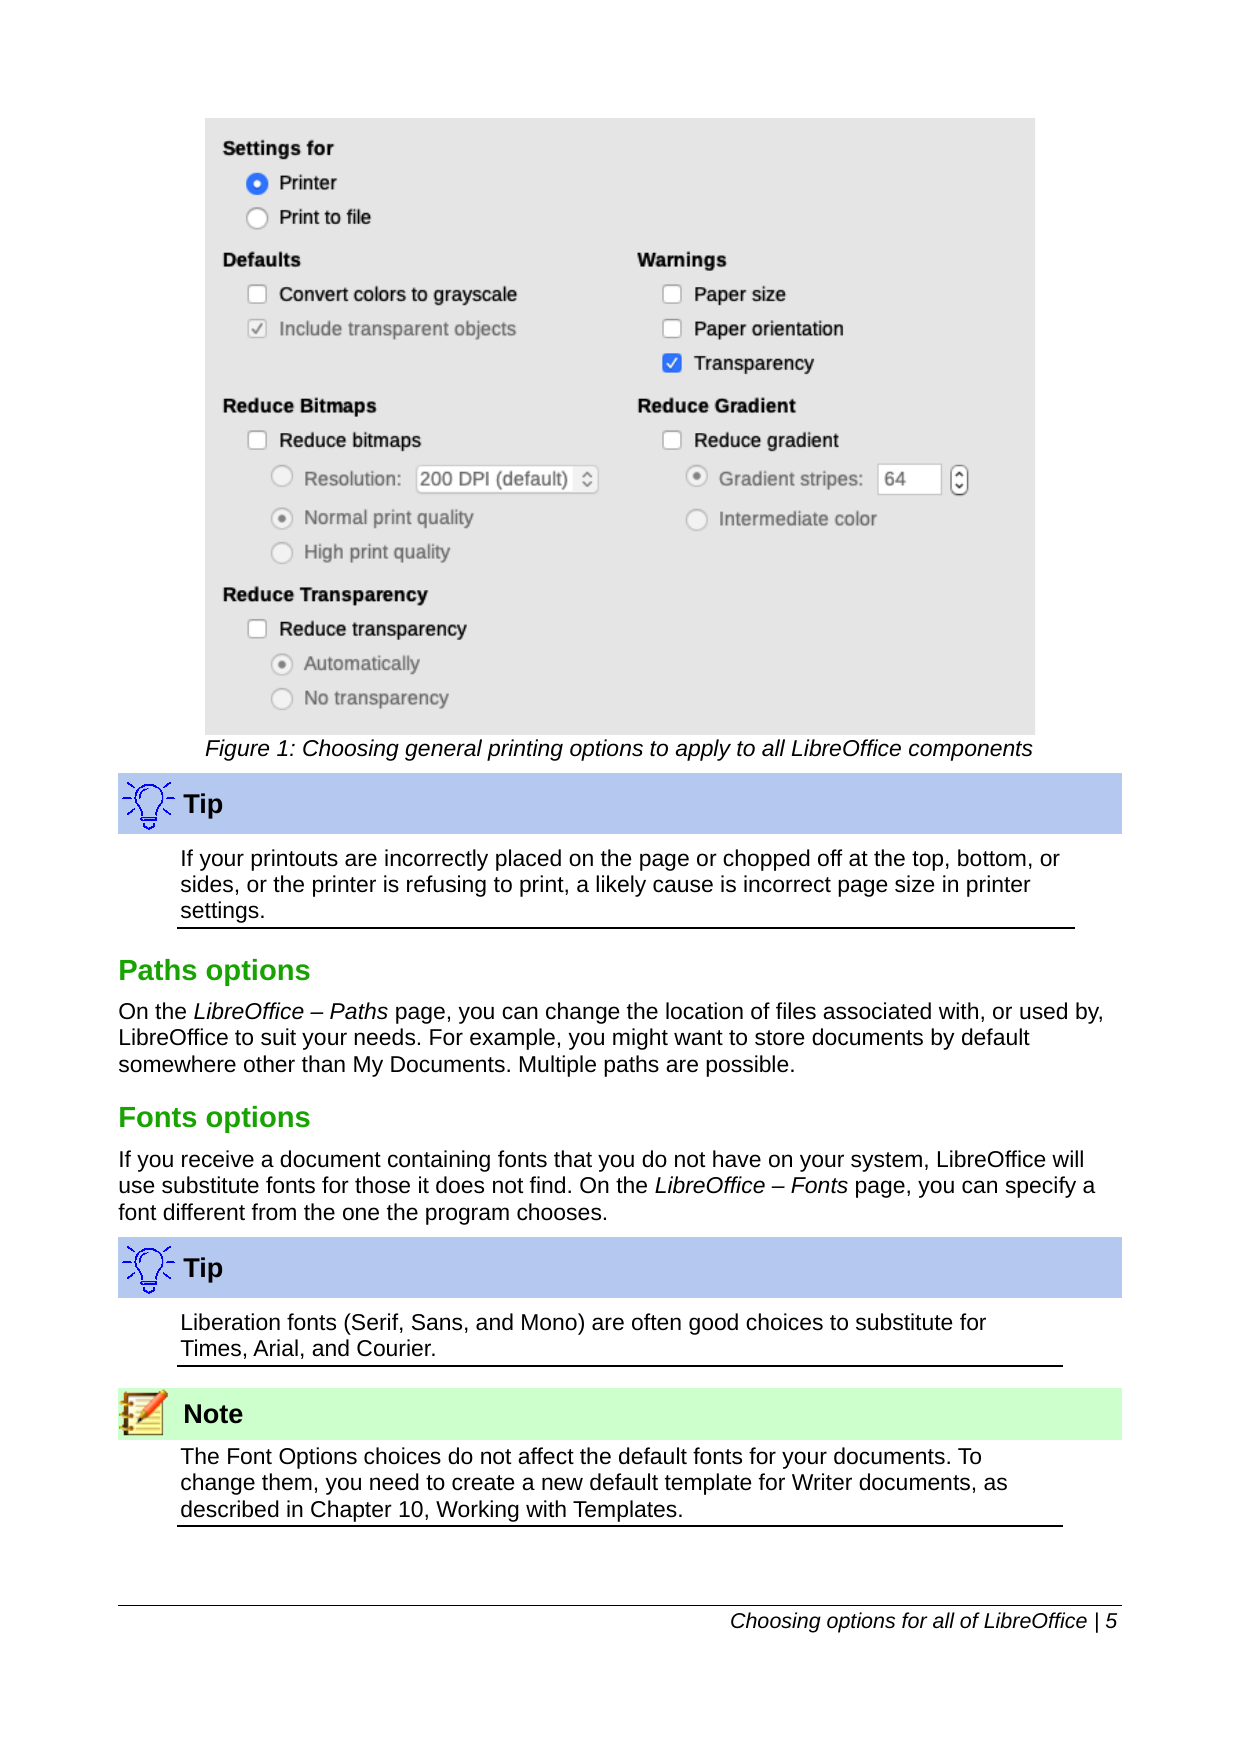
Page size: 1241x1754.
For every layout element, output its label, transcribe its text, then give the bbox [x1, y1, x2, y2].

picture [119, 1238, 179, 1298]
picture [205, 118, 1035, 735]
text If your printouts are incorrectly placed on the page or chopped off at the top, bottom, or sides, or the printer is refusing to print, a likely cause is incorrect page size in printer settings. [177, 842, 1075, 927]
subtitle Tip [118, 1237, 1122, 1298]
subtitle Fonts options [118, 1101, 1122, 1134]
picture [119, 1388, 170, 1439]
text If you receive a document containing fonts that you do not have on your system, LibreOffice will use substitute fonts for those it does not find. On the LibreOffice – Fonts page, you can specify a font different from the one the program chooses. [118, 1146, 1122, 1225]
text The Font Options choices do not affect the default fonts for your documents. To change them, you need to create a new default template for Writer documents, as described in Chapter 10, Working with Templates. [177, 1440, 1063, 1525]
text Liberation fonts (Serif, Sans, and Mono) are often good choices to substitute for Times, Arial, and Courier. [177, 1306, 1063, 1365]
text On the LibreOffice – Paths page, you can change the location of files associated with, or used by, LibreOffice to suit your needs. For example, you might want to store documents by default somewhere other than My Documents. Multiple paths are possible. [118, 998, 1122, 1077]
subtitle Paths options [118, 952, 1122, 986]
subtitle Tip [118, 773, 1122, 834]
text Figure 1: Choosing general printing options to apply to all LibreOffice components [184, 118, 1056, 761]
picture [119, 774, 179, 834]
subtitle Note [118, 1388, 1122, 1440]
